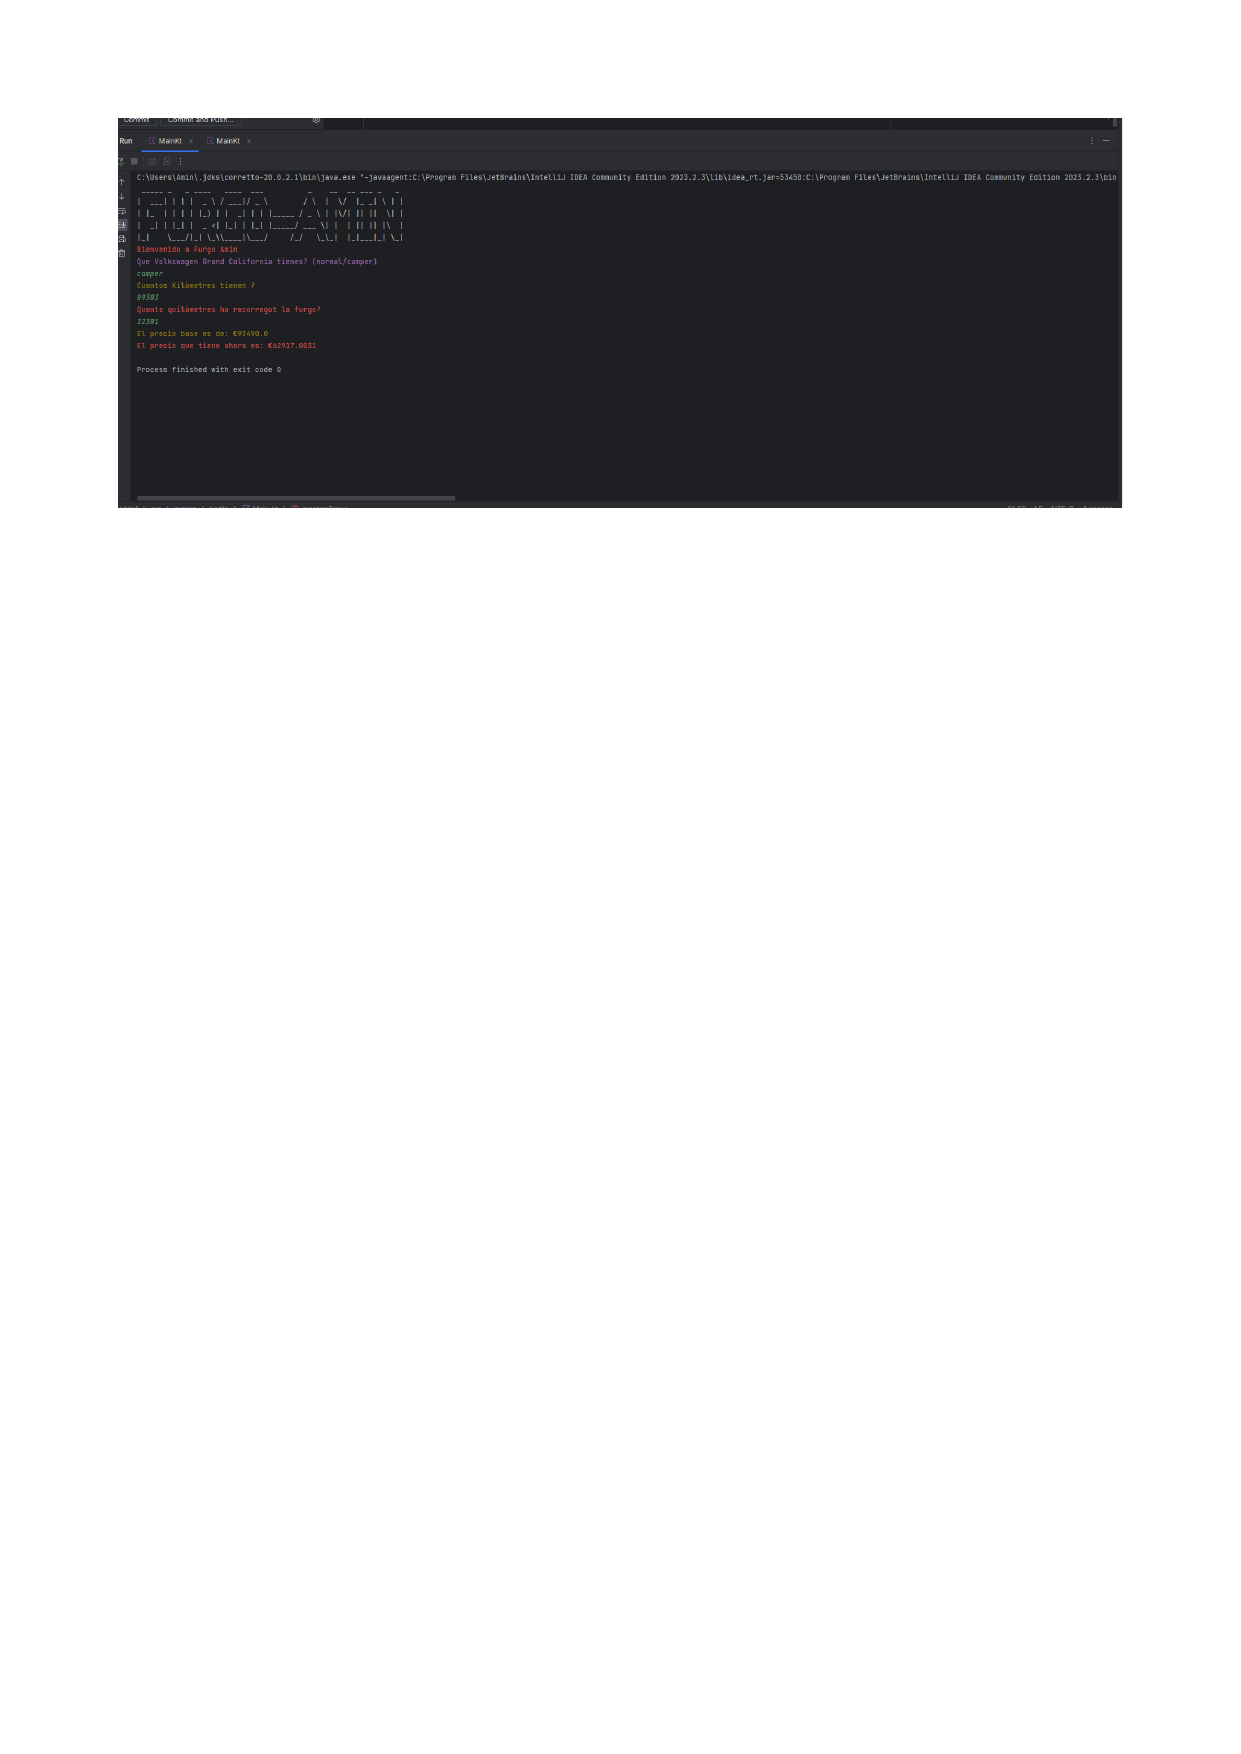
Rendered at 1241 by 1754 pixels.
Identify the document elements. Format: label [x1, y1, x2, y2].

picture [118, 118, 1123, 508]
